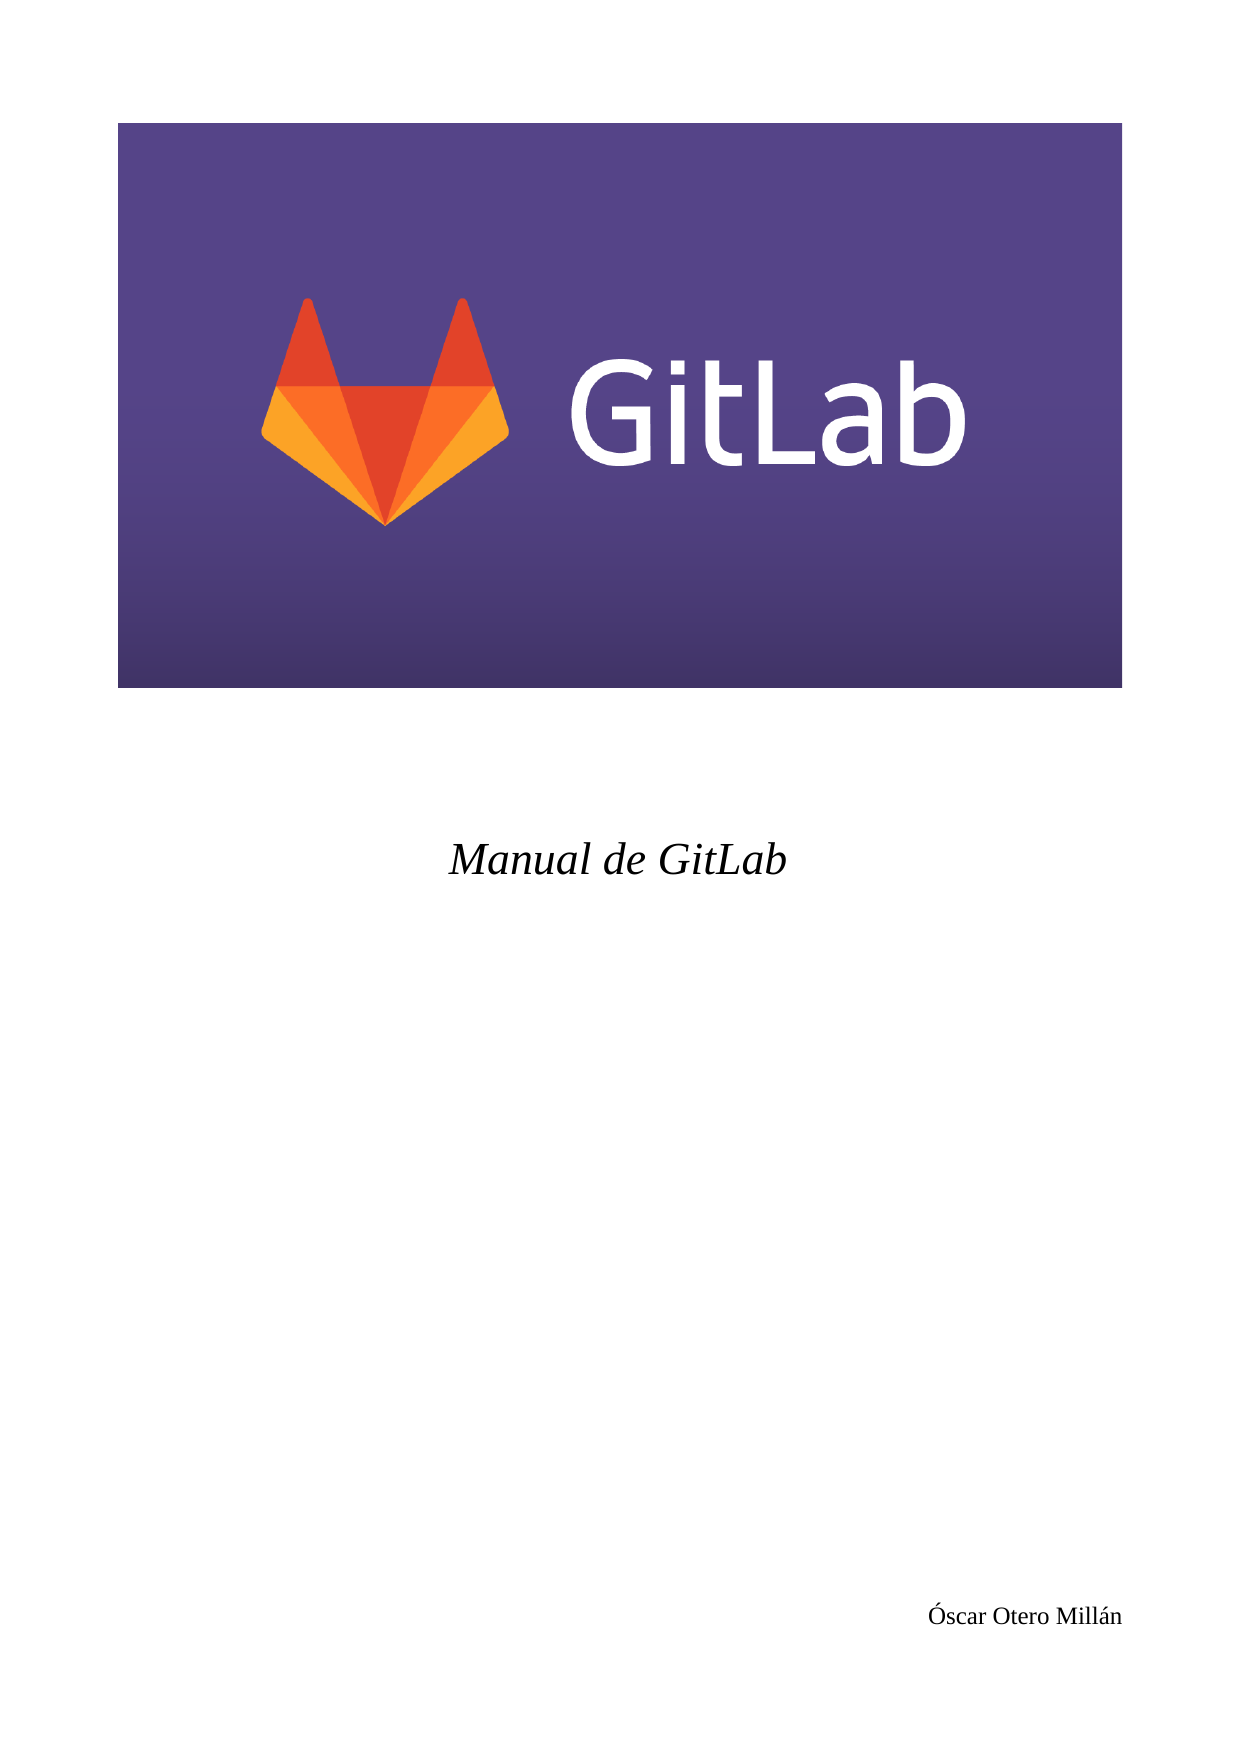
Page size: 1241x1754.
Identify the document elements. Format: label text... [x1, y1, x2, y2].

picture [118, 123, 1123, 688]
text Manual de GitLab [118, 832, 1122, 884]
text Óscar Otero Millán [118, 1601, 1122, 1629]
